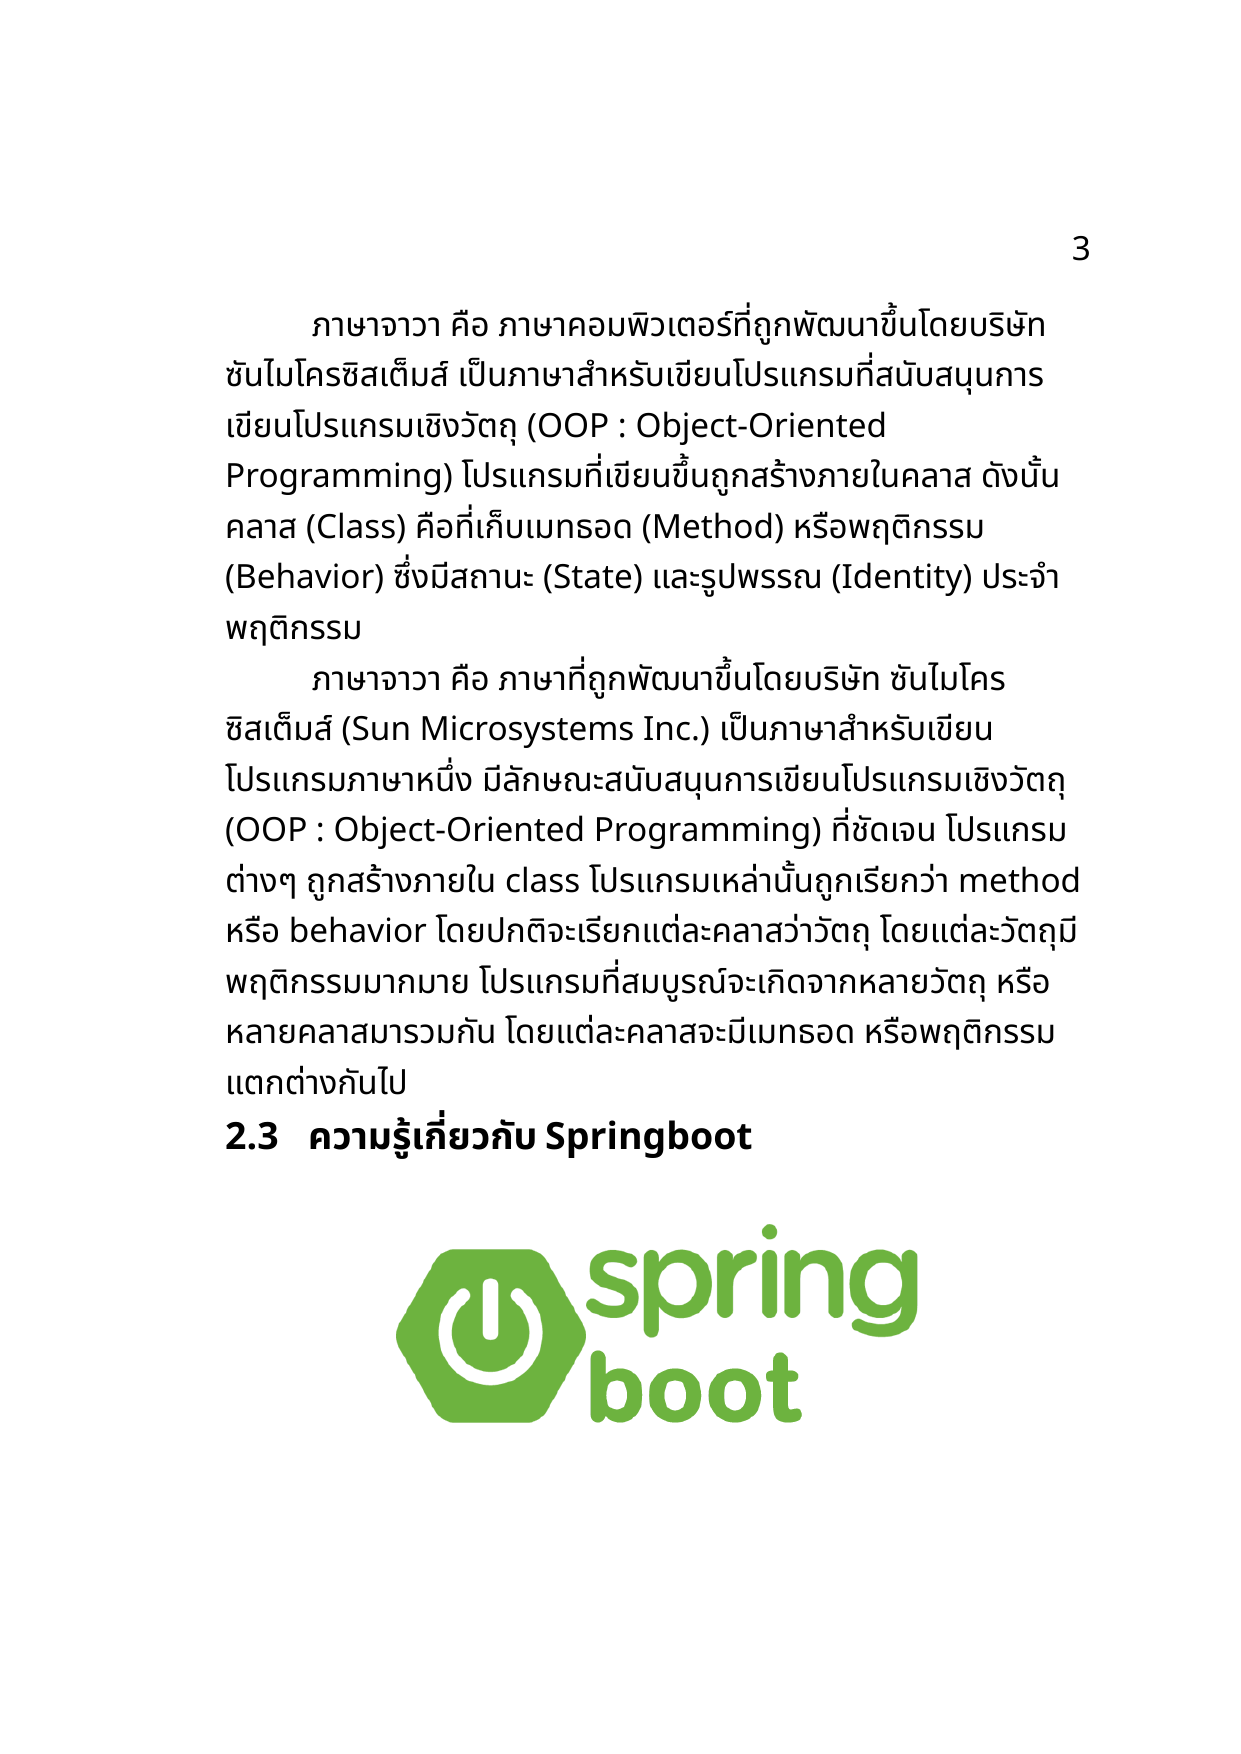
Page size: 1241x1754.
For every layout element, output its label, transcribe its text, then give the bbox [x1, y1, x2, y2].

text 2.3 ความรู้เกี่ยวกับSpringboot [225, 1109, 1091, 1166]
text ภาษาจาวา คือ ภาษาที่ถูกพัฒนาขึ้นโดยบริษัท ซันไมโครซิสเต็มส์ (Sun Microsystems Inc.) เป็นภาษาสำหรับเขียนโปรแกรมภาษาหนึ่ง มีลักษณะสนับสนุนการเขียนโปรแกรมเชิงวัตถุ (OOP : Object-Oriented Programming) ที่ชัดเจน โปรแกรมต่างๆ ถูกสร้างภายใน class โปรแกรมเหล่านั้นถูกเรียกว่า method หรือ behavior โดยปกติจะเรียกแต่ละคลาสว่าวัตถุ โดยแต่ละวัตถุมีพฤติกรรมมากมาย โปรแกรมที่สมบูรณ์จะเกิดจากหลายวัตถุ หรือหลายคลาสมารวมกัน โดยแต่ละคลาสจะมีเมทธอด หรือพฤติกรรมแตกต่างกันไป [225, 654, 1091, 1109]
text ภาษาจาวา คือ ภาษาคอมพิวเตอร์ที่ถูกพัฒนาขึ้นโดยบริษัท ซันไมโครซิสเต็มส์ เป็นภาษาสำหรับเขียนโปรแกรมที่สนับสนุนการเขียนโปรแกรมเชิงวัตถุ (OOP : Object-Oriented Programming) โปรแกรมที่เขียนขึ้นถูกสร้างภายในคลาส ดังนั้นคลาส (Class) คือที่เก็บเมทธอด (Method) หรือพฤติกรรม (Behavior) ซึ่งมีสถานะ (State) และรูปพรรณ (Identity) ประจำพฤติกรรม [225, 300, 1091, 654]
picture [390, 1194, 926, 1476]
